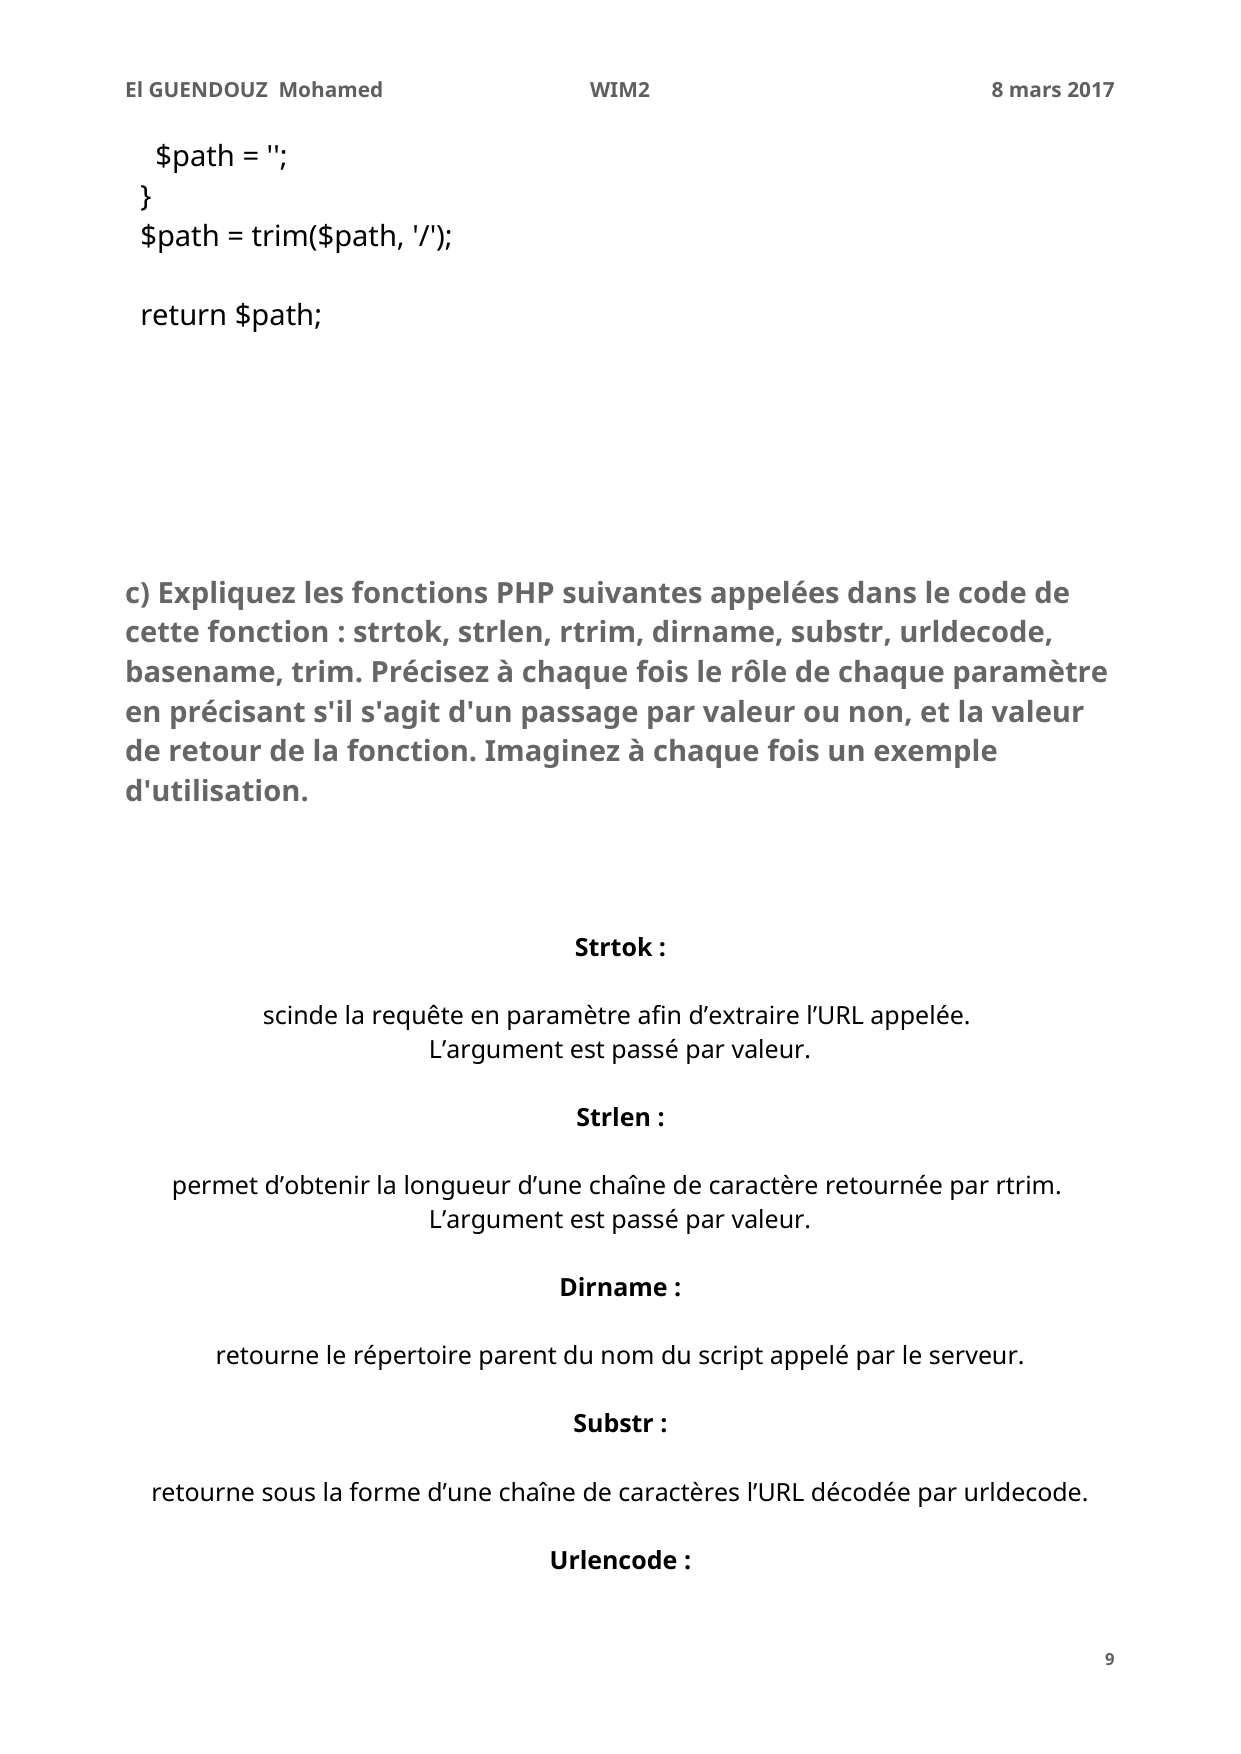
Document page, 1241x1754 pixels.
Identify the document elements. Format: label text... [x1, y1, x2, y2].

subtitle $path = ''; } $path = trim($path, '/'); return $path; [125, 135, 1115, 334]
subtitle Urlencode : [125, 1542, 1115, 1576]
subtitle c) Expliquez les fonctions PHP suivantes appelées dans le code de cette fonction : strtok, strlen, rtrim, dirname, substr, urldecode, basename, trim. Précisez à chaque fois le rôle de chaque paramètre en précisant s'il s'agit d'un passage par valeur ou non, et la valeur de retour de la fonction. Imaginez à chaque fois un exemple d'utilisation. [125, 572, 1115, 810]
subtitle Dirname : [125, 1270, 1115, 1304]
subtitle Strtok : [125, 929, 1115, 963]
subtitle retourne sous la forme d’une chaîne de caractères l’URL décodée par urldecode. [125, 1474, 1115, 1508]
subtitle scinde la requête en paramètre afin d’extraire l’URL appelée. L’argument est passé par valeur. [125, 963, 1115, 1065]
subtitle permet d’obtenir la longueur d’une chaîne de caractère retournée par rtrim. L’argument est passé par valeur. [125, 1168, 1115, 1236]
subtitle retourne le répertoire parent du nom du script appelé par le serveur. [125, 1338, 1115, 1406]
subtitle Substr : [125, 1406, 1115, 1440]
subtitle Strlen : [125, 1099, 1115, 1133]
